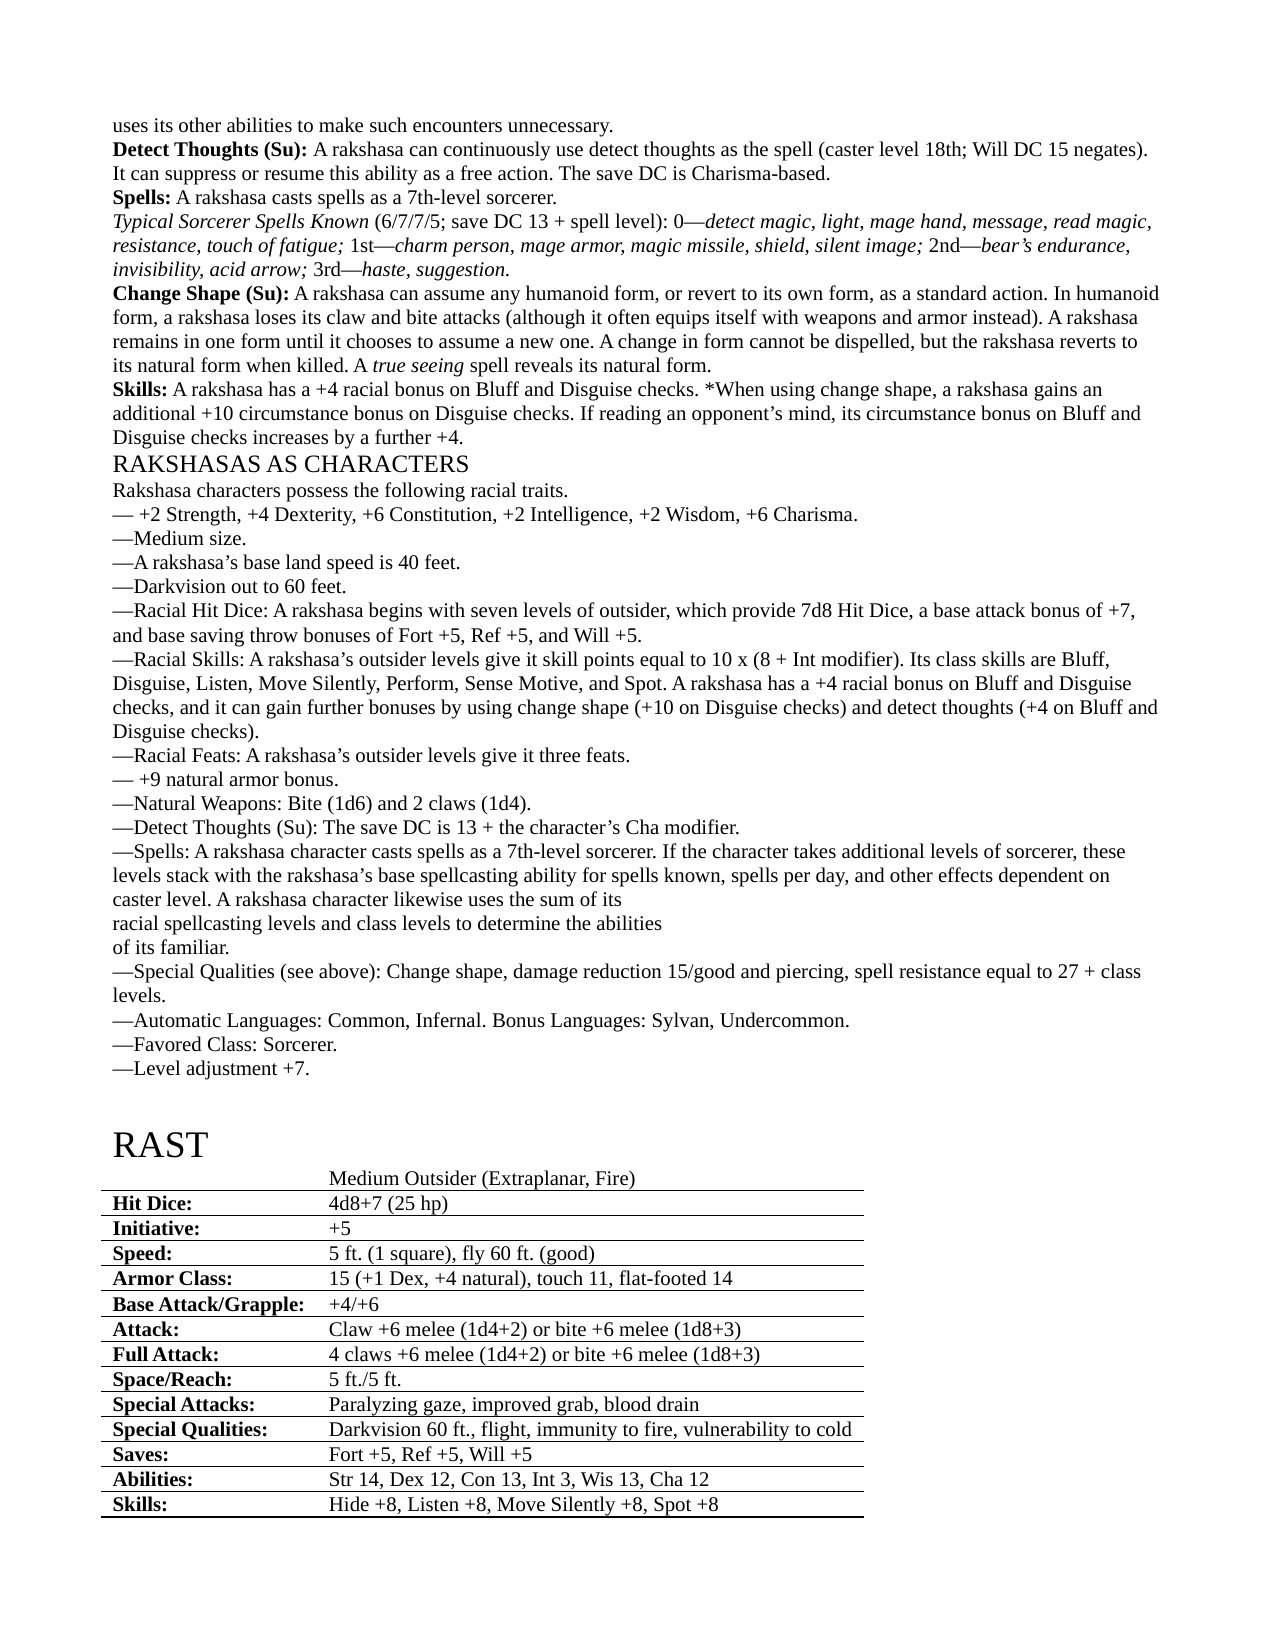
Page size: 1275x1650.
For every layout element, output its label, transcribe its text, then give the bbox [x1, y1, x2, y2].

table_cell 4d8+7 (25 hp) [318, 1191, 864, 1215]
table_cell Initiative: [101, 1216, 317, 1240]
text —Spells: A rakshasa character casts spells as a 7th-level sorcerer. If the character takes additional levels of sorcerer, these levels stack with the rakshasa’s base spellcasting ability for spells known, spells per day, and other effects dependent on caster level. A rakshasa character likewise uses the sum of its [112, 839, 1162, 911]
table_cell Special Attacks: [101, 1392, 317, 1416]
text Rakshasa characters possess the following racial traits. [112, 478, 1162, 502]
text RAKSHASAS AS CHARACTERS [112, 449, 1162, 478]
table_cell Hit Dice: [101, 1191, 317, 1215]
table_cell Space/Reach: [101, 1367, 317, 1391]
table_header [101, 1166, 317, 1190]
text of its familiar. [112, 935, 1162, 959]
text —Darkvision out to 60 feet. [112, 574, 1162, 598]
table_cell Attack: [101, 1317, 317, 1341]
table_cell Full Attack: [101, 1342, 317, 1366]
table_cell Speed: [101, 1241, 317, 1265]
text —Racial Feats: A rakshasa’s outsider levels give it three feats. [112, 743, 1162, 767]
text —Medium size. [112, 526, 1162, 550]
text —Natural Weapons: Bite (1d6) and 2 claws (1d4). [112, 791, 1162, 815]
table_cell Paralyzing gaze, improved grab, blood drain [318, 1392, 864, 1416]
text Spells: A rakshasa casts spells as a 7th-level sorcerer. [112, 185, 1162, 209]
text —Racial Hit Dice: A rakshasa begins with seven levels of outsider, which provide 7d8 Hit Dice, a base attack bonus of +7, and base saving throw bonuses of Fort +5, Ref +5, and Will +5. [112, 598, 1162, 647]
table_cell Darkvision 60 ft., flight, immunity to fire, vulnerability to cold [318, 1417, 864, 1441]
text Change Shape (Su): A rakshasa can assume any humanoid form, or revert to its own form, as a standard action. In humanoid form, a rakshasa loses its claw and bite attacks (although it often equips itself with weapons and armor instead). A rakshasa remains in one form until it chooses to assume a new one. A change in form cannot be dispelled, but the rakshasa reverts to its natural form when killed. A true seeing spell reveals its natural form. [112, 281, 1162, 377]
text —Racial Skills: A rakshasa’s outsider levels give it skill points equal to 10 x (8 + Int modifier). Its class skills are Bluff, Disguise, Listen, Move Silently, Perform, Sense Motive, and Spot. A rakshasa has a +4 racial bonus on Bluff and Disguise checks, and it can gain further bonuses by using change shape (+10 on Disguise checks) and detect thoughts (+4 on Bluff and Disguise checks). [112, 647, 1162, 743]
text Detect Thoughts (Su): A rakshasa can continuously use detect thoughts as the spell (caster level 18th; Will DC 15 negates). It can suppress or resume this ability as a free action. The save DC is Charisma-based. [112, 137, 1162, 185]
text —Special Qualities (see above): Change shape, damage reduction 15/good and piercing, spell resistance equal to 27 + class levels. [112, 959, 1162, 1007]
table_cell Armor Class: [101, 1266, 317, 1290]
table_cell Abilities: [101, 1467, 317, 1491]
text — +9 natural armor bonus. [112, 767, 1162, 791]
table_cell 5 ft. (1 square), fly 60 ft. (good) [318, 1241, 864, 1265]
table_cell Fort +5, Ref +5, Will +5 [318, 1442, 864, 1466]
subtitle RAST [112, 1123, 1162, 1166]
table_cell Claw +6 melee (1d4+2) or bite +6 melee (1d8+3) [318, 1317, 864, 1341]
table_cell Base Attack/Grapple: [101, 1291, 317, 1316]
text —Level adjustment +7. [112, 1056, 1162, 1080]
table_cell Skills: [101, 1492, 317, 1516]
table_header Medium Outsider (Extraplanar, Fire) [318, 1166, 864, 1190]
table_cell Saves: [101, 1442, 317, 1466]
table_cell +5 [318, 1216, 864, 1240]
text Typical Sorcerer Spells Known (6/7/7/5; save DC 13 + spell level): 0—detect magic, light, mage hand, message, read magic, resistance, touch of fatigue; 1st—charm person, mage armor, magic missile, shield, silent image; 2nd—bear’s endurance, invisibility, acid arrow; 3rd—haste, suggestion. [112, 209, 1162, 281]
table_cell 15 (+1 Dex, +4 natural), touch 11, flat-footed 14 [318, 1266, 864, 1290]
table_cell Hide +8, Listen +8, Move Silently +8, Spot +8 [318, 1492, 864, 1516]
table_cell 4 claws +6 melee (1d4+2) or bite +6 melee (1d8+3) [318, 1342, 864, 1366]
text Skills: A rakshasa has a +4 racial bonus on Bluff and Disguise checks. *When using change shape, a rakshasa gains an additional +10 circumstance bonus on Disguise checks. If reading an opponent’s mind, its circumstance bonus on Bluff and Disguise checks increases by a further +4. [112, 377, 1162, 449]
text —Favored Class: Sorcerer. [112, 1032, 1162, 1056]
text —Automatic Languages: Common, Infernal. Bonus Languages: Sylvan, Undercommon. [112, 1007, 1162, 1032]
text racial spellcasting levels and class levels to determine the abilities [112, 911, 1162, 935]
table_cell +4/+6 [318, 1291, 864, 1316]
text —Detect Thoughts (Su): The save DC is 13 + the character’s Cha modifier. [112, 815, 1162, 839]
text — +2 Strength, +4 Dexterity, +6 Constitution, +2 Intelligence, +2 Wisdom, +6 Charisma. [112, 502, 1162, 526]
text —A rakshasa’s base land speed is 40 feet. [112, 550, 1162, 574]
table_cell Str 14, Dex 12, Con 13, Int 3, Wis 13, Cha 12 [318, 1467, 864, 1491]
text uses its other abilities to make such encounters unnecessary. [112, 112, 1162, 137]
table_cell 5 ft./5 ft. [318, 1367, 864, 1391]
table_cell Special Qualities: [101, 1417, 317, 1441]
